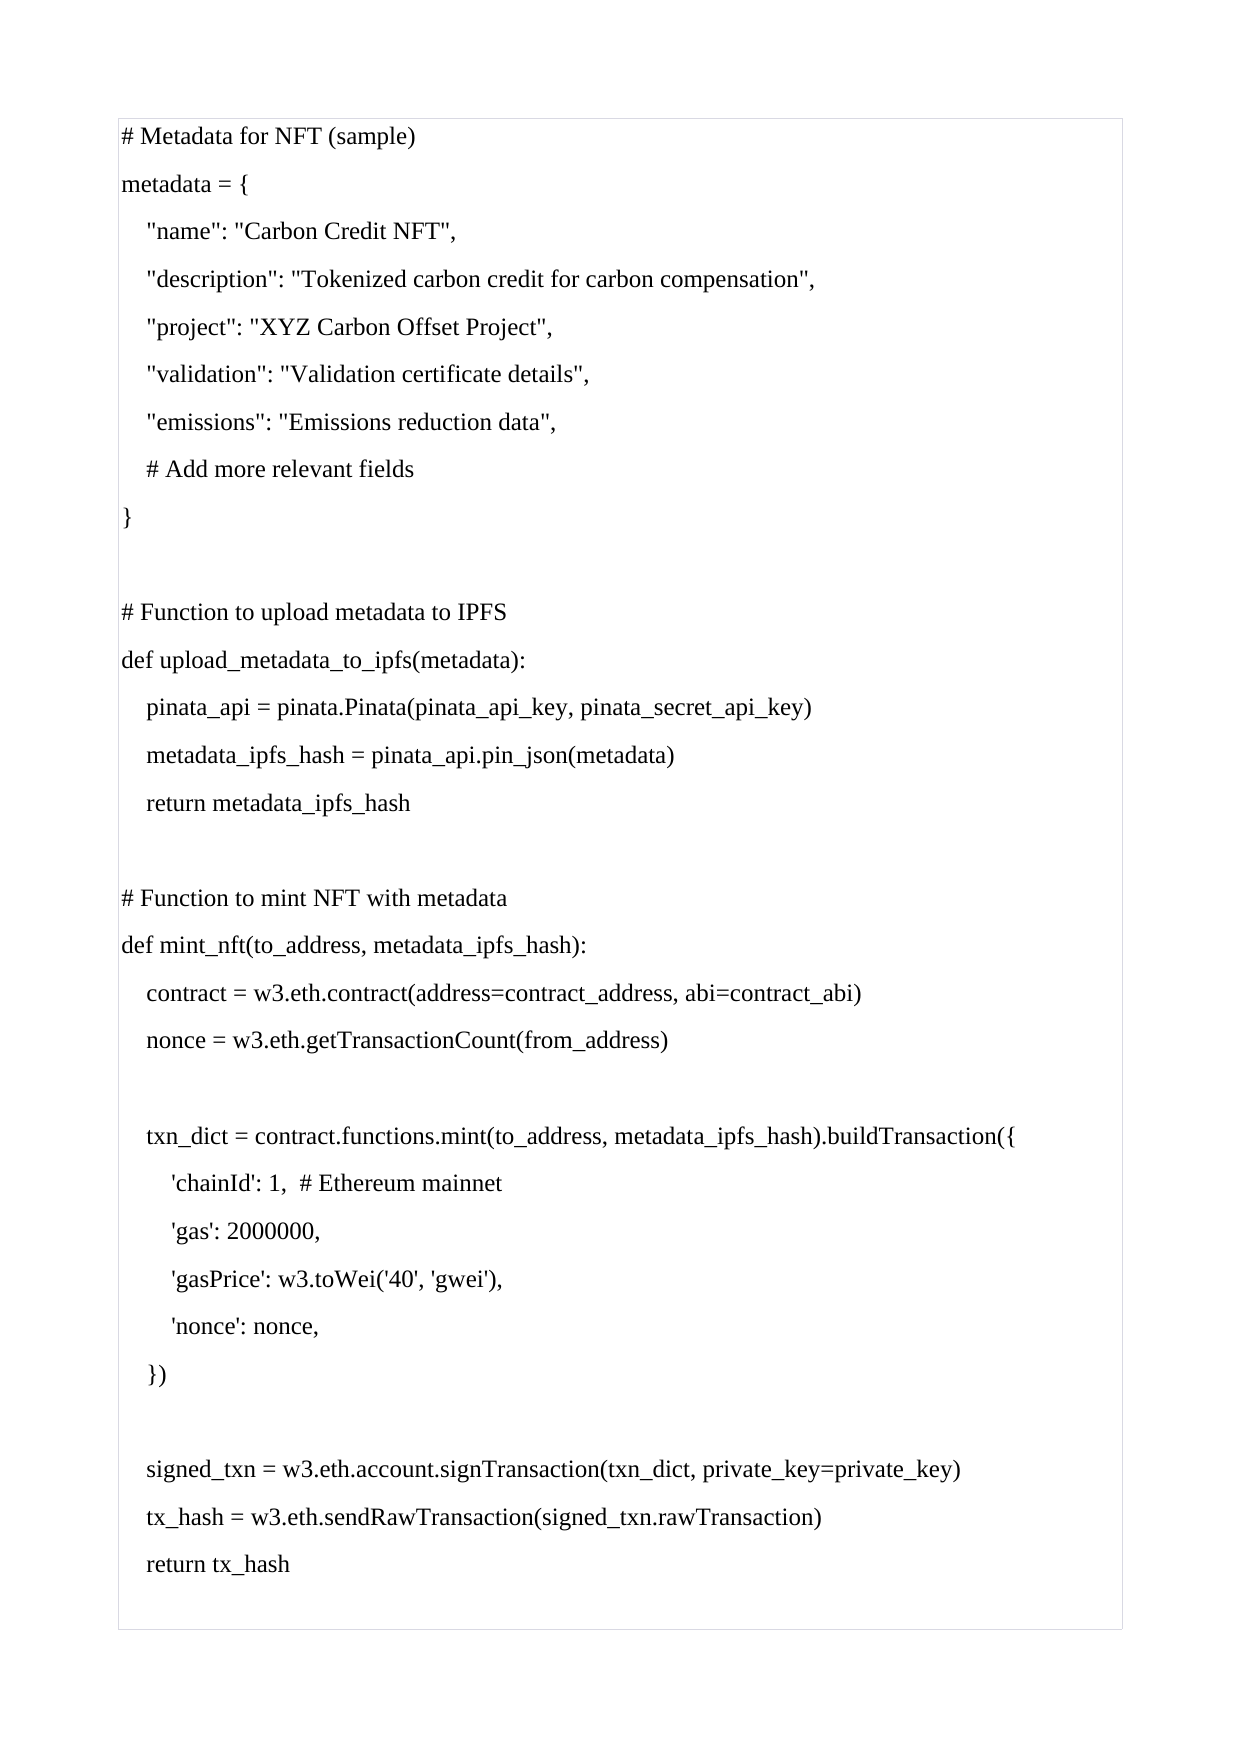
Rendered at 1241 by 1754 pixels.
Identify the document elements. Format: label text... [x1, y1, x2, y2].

text pinata_api = pinata.Pinata(pinata_api_key, pinata_secret_api_key) [119, 689, 1122, 721]
text 'chainId': 1, # Ethereum mainnet [119, 1165, 1122, 1197]
text return tx_hash [119, 1546, 1122, 1578]
text # Add more relevant fields [119, 451, 1122, 483]
text } [119, 499, 1122, 531]
text nonce = w3.eth.getTransactionCount(from_address) [119, 1023, 1122, 1054]
text metadata_ipfs_hash = pinata_api.pin_json(metadata) [119, 737, 1122, 769]
text contract = w3.eth.contract(address=contract_address, abi=contract_abi) [119, 975, 1122, 1007]
text "name": "Carbon Credit NFT", [119, 213, 1122, 245]
text 'gas': 2000000, [119, 1213, 1122, 1245]
text "project": "XYZ Carbon Offset Project", [119, 308, 1122, 340]
text 'nonce': nonce, [119, 1308, 1122, 1340]
text "emissions": "Emissions reduction data", [119, 404, 1122, 436]
text def upload_metadata_to_ipfs(metadata): [119, 642, 1122, 673]
text tx_hash = w3.eth.sendRawTransaction(signed_txn.rawTransaction) [119, 1499, 1122, 1530]
text metadata = { [119, 166, 1122, 197]
text return metadata_ipfs_hash [119, 784, 1122, 816]
text 'gasPrice': w3.toWei('40', 'gwei'), [119, 1261, 1122, 1292]
text }) [119, 1356, 1122, 1388]
text # Metadata for NFT (sample) [119, 119, 1122, 150]
text # Function to mint NFT with metadata [119, 880, 1122, 912]
text txn_dict = contract.functions.mint(to_address, metadata_ipfs_hash).buildTransaction({ [119, 1118, 1122, 1149]
text # Function to upload metadata to IPFS [119, 594, 1122, 626]
text def mint_nft(to_address, metadata_ipfs_hash): [119, 927, 1122, 959]
text "description": "Tokenized carbon credit for carbon compensation", [119, 261, 1122, 293]
text signed_txn = w3.eth.account.signTransaction(txn_dict, private_key=private_key) [119, 1451, 1122, 1483]
text "validation": "Validation certificate details", [119, 356, 1122, 388]
